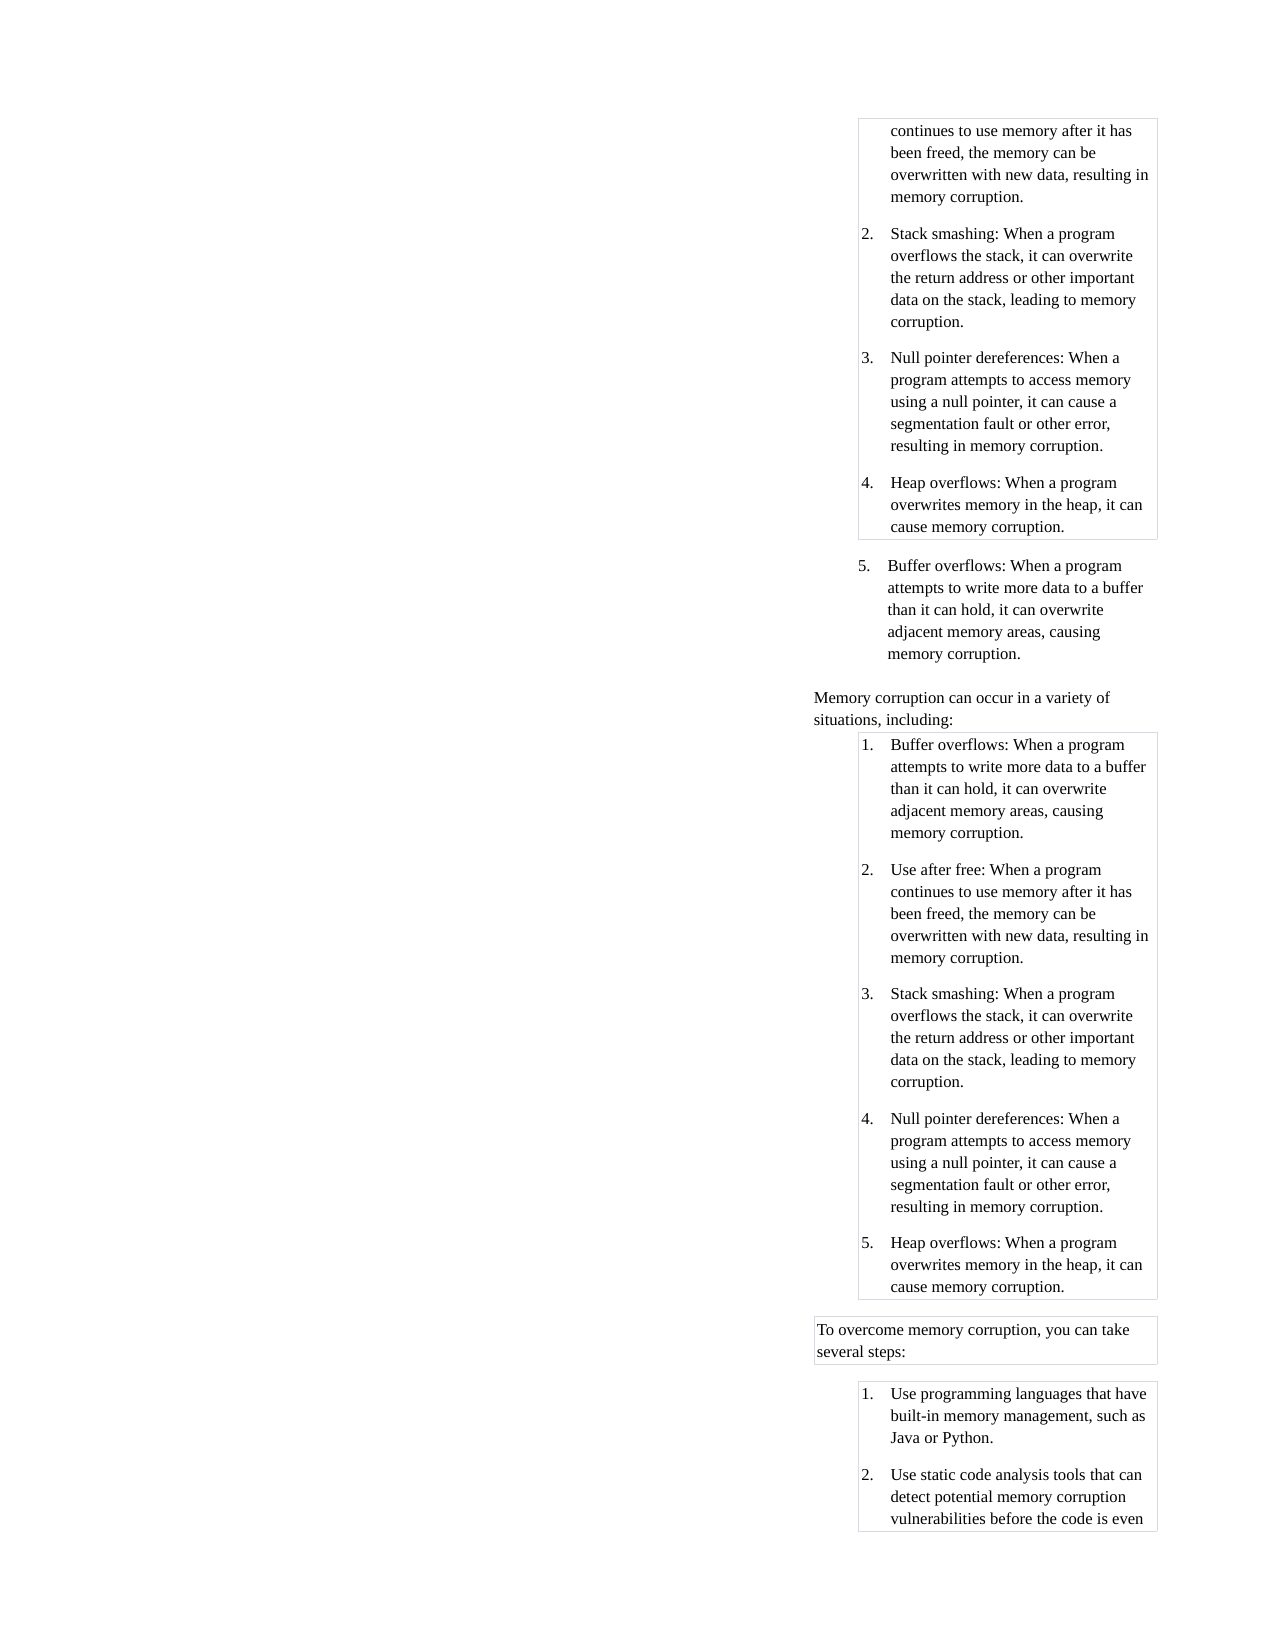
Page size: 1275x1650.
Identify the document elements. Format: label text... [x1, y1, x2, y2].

table_cell Use after free: When a program continues to use memory after it has been freed, the memory can be overwritten with new data, resulting in memory corruption. Stack smashing: When a program overflows the stack, it can overwrite the return address or other important data on the stack, leading to memory corruption. Null pointer dereferences: When a program attempts to access memory using a null pointer, it can cause a segmentation fault or other error, resulting in memory corruption. Heap overflows: When a program overwrites memory in the heap, it can cause memory corruption. Buffer overflows: When a program attempts to write more data to a buffer than it can hold, it can overwrite adjacent memory areas, causing memory corruption. Memory corruption can occur in a variety of situations, including: Buffer overflows: When a program attempts to write more data to a buffer than it can hold, it can overwrite adjacent memory areas, causing memory corruption. Use after free: When a program continues to use memory after it has been freed, the memory can be overwritten with new data, resulting in memory corruption. Stack smashing: When a program overflows the stack, it can overwrite the return address or other important data on the stack, leading to memory corruption. Null pointer dereferences: When a program attempts to access memory using a null pointer, it can cause a segmentation fault or other error, resulting in memory corruption. Heap overflows: When a program overwrites memory in the heap, it can cause memory corruption. To overcome memory corruption, you can take several steps: Use programming languages that have built-in memory management, such as Java or Python. Use static code analysis tools that can detect potential memory corruption vulnerabilities before the code is even compiled. Use dynamic code analysis tools that can detect memory corruption at runtime. Use compiler flags that can help detect or prevent memory corruption, such as -fstack-protector and -fstack-protector-all. Use defensive programming techniques, such as input validation and boundary checks, to prevent buffer overflows and other memory corruption vulnerabilities. Use tools such as Valgrind, which can help detect memory leaks, buffer overflows, and other memory-related issues during runtime testing. [814, 118, 1157, 1316]
table_cell [176, 118, 371, 1531]
table_cell Use after free: When a program continues to use memory after it has been freed, the memory can be overwritten with new data, resulting in memory corruption. Stack smashing: When a program overflows the stack, it can overwrite the return address or other important data on the stack, leading to memory corruption. Null pointer dereferences: When a program attempts to access memory using a null pointer, it can cause a segmentation fault or other error, resulting in memory corruption. Heap overflows: When a program overwrites memory in the heap, it can cause memory corruption. Buffer overflows: When a program attempts to write more data to a buffer than it can hold, it can overwrite adjacent memory areas, causing memory corruption. Memory corruption can occur in a variety of situations, including: Buffer overflows: When a program attempts to write more data to a buffer than it can hold, it can overwrite adjacent memory areas, causing memory corruption. Use after free: When a program continues to use memory after it has been freed, the memory can be overwritten with new data, resulting in memory corruption. Stack smashing: When a program overflows the stack, it can overwrite the return address or other important data on the stack, leading to memory corruption. Null pointer dereferences: When a program attempts to access memory using a null pointer, it can cause a segmentation fault or other error, resulting in memory corruption. Heap overflows: When a program overwrites memory in the heap, it can cause memory corruption. To overcome memory corruption, you can take several steps: Use programming languages that have built-in memory management, such as Java or Python. Use static code analysis tools that can detect potential memory corruption vulnerabilities before the code is even compiled. Use dynamic code analysis tools that can detect memory corruption at runtime. Use compiler flags that can help detect or prevent memory corruption, such as -fstack-protector and -fstack-protector-all. Use defensive programming techniques, such as input validation and boundary checks, to prevent buffer overflows and other memory corruption vulnerabilities. Use tools such as Valgrind, which can help detect memory leaks, buffer overflows, and other memory-related issues during runtime testing. [859, 733, 1157, 1299]
table_cell Use after free: When a program continues to use memory after it has been freed, the memory can be overwritten with new data, resulting in memory corruption. Stack smashing: When a program overflows the stack, it can overwrite the return address or other important data on the stack, leading to memory corruption. Null pointer dereferences: When a program attempts to access memory using a null pointer, it can cause a segmentation fault or other error, resulting in memory corruption. Heap overflows: When a program overwrites memory in the heap, it can cause memory corruption. Buffer overflows: When a program attempts to write more data to a buffer than it can hold, it can overwrite adjacent memory areas, causing memory corruption. Memory corruption can occur in a variety of situations, including: Buffer overflows: When a program attempts to write more data to a buffer than it can hold, it can overwrite adjacent memory areas, causing memory corruption. Use after free: When a program continues to use memory after it has been freed, the memory can be overwritten with new data, resulting in memory corruption. Stack smashing: When a program overflows the stack, it can overwrite the return address or other important data on the stack, leading to memory corruption. Null pointer dereferences: When a program attempts to access memory using a null pointer, it can cause a segmentation fault or other error, resulting in memory corruption. Heap overflows: When a program overwrites memory in the heap, it can cause memory corruption. To overcome memory corruption, you can take several steps: Use programming languages that have built-in memory management, such as Java or Python. Use static code analysis tools that can detect potential memory corruption vulnerabilities before the code is even compiled. Use dynamic code analysis tools that can detect memory corruption at runtime. Use compiler flags that can help detect or prevent memory corruption, such as -fstack-protector and -fstack-protector-all. Use defensive programming techniques, such as input validation and boundary checks, to prevent buffer overflows and other memory corruption vulnerabilities. Use tools such as Valgrind, which can help detect memory leaks, buffer overflows, and other memory-related issues during runtime testing. [814, 1365, 1157, 1531]
table_cell [118, 118, 176, 1531]
table_cell [371, 118, 813, 1531]
table_cell Use after free: When a program continues to use memory after it has been freed, the memory can be overwritten with new data, resulting in memory corruption. Stack smashing: When a program overflows the stack, it can overwrite the return address or other important data on the stack, leading to memory corruption. Null pointer dereferences: When a program attempts to access memory using a null pointer, it can cause a segmentation fault or other error, resulting in memory corruption. Heap overflows: When a program overwrites memory in the heap, it can cause memory corruption. Buffer overflows: When a program attempts to write more data to a buffer than it can hold, it can overwrite adjacent memory areas, causing memory corruption. Memory corruption can occur in a variety of situations, including: Buffer overflows: When a program attempts to write more data to a buffer than it can hold, it can overwrite adjacent memory areas, causing memory corruption. Use after free: When a program continues to use memory after it has been freed, the memory can be overwritten with new data, resulting in memory corruption. Stack smashing: When a program overflows the stack, it can overwrite the return address or other important data on the stack, leading to memory corruption. Null pointer dereferences: When a program attempts to access memory using a null pointer, it can cause a segmentation fault or other error, resulting in memory corruption. Heap overflows: When a program overwrites memory in the heap, it can cause memory corruption. To overcome memory corruption, you can take several steps: Use programming languages that have built-in memory management, such as Java or Python. Use static code analysis tools that can detect potential memory corruption vulnerabilities before the code is even compiled. Use dynamic code analysis tools that can detect memory corruption at runtime. Use compiler flags that can help detect or prevent memory corruption, such as -fstack-protector and -fstack-protector-all. Use defensive programming techniques, such as input validation and boundary checks, to prevent buffer overflows and other memory corruption vulnerabilities. Use tools such as Valgrind, which can help detect memory leaks, buffer overflows, and other memory-related issues during runtime testing. [859, 119, 1157, 539]
